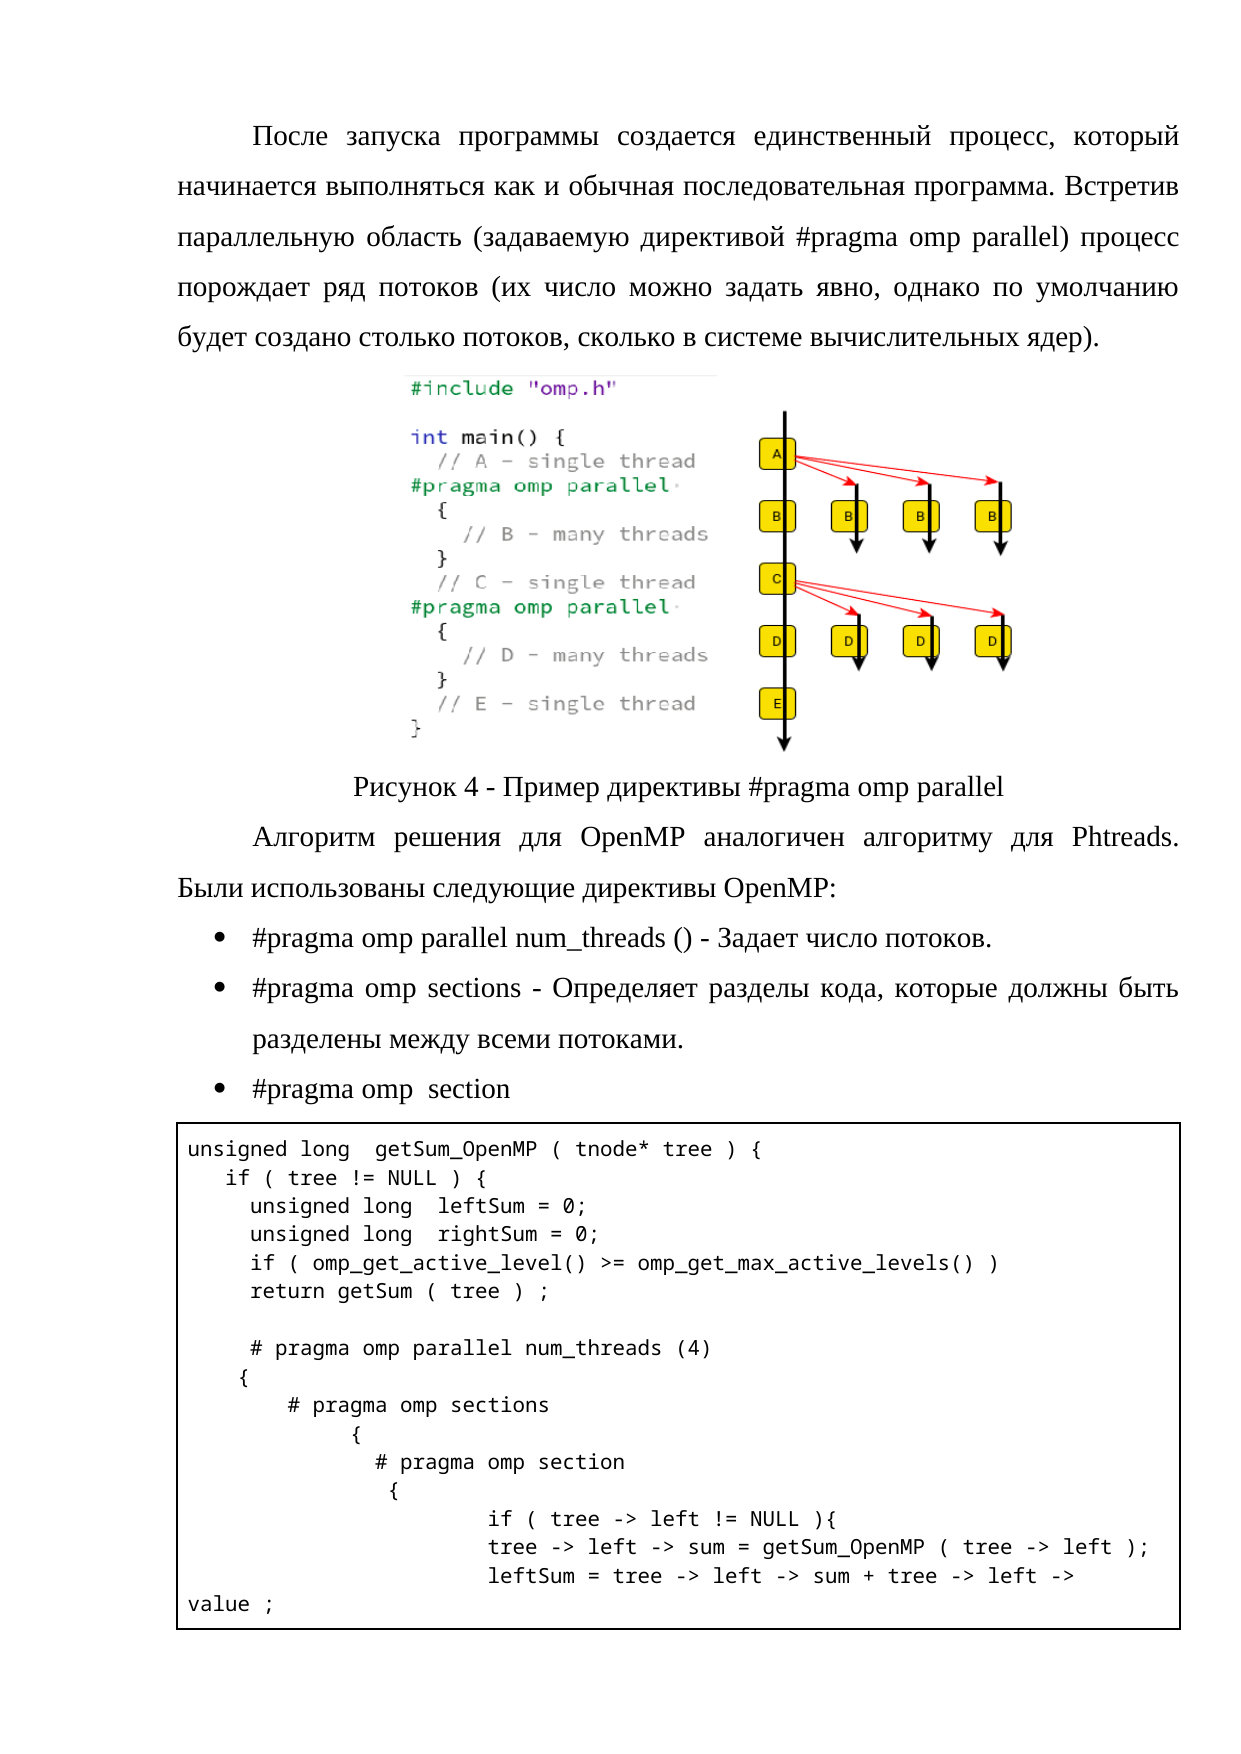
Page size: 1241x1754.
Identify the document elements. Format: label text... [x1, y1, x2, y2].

list #pragma omp parallel num_threads () - Задает число потоков. [214, 920, 1180, 954]
list #pragma omp sections - Определяет разделы кода, которые должны быть разделены между всеми потоками. [214, 971, 1180, 1054]
table_header unsigned long getSum_OpenMP ( tnode* tree ) { if ( tree != NULL ) { unsigned long leftSum = 0; unsigned long rightSum = 0; if ( omp_get_active_level() >= omp_get_max_active_levels() ) return getSum ( tree ) ; # pragma omp parallel num_threads (4) { # pragma omp sections { # pragma omp section { if ( tree -> left != NULL ){ tree -> left -> sum = getSum_OpenMP ( tree -> left ); leftSum = tree -> left -> sum + tree -> left -> value ; [178, 1124, 1179, 1628]
list #pragma omp section [214, 1071, 1180, 1105]
text После запуска программы создается единственный процесс, который начинается выполняться как и обычная последовательная программа. Встретив параллельную область (задаваемую директивой #pragma omp parallel) процесс порождает ряд потоков (их число можно задать явно, однако по умолчанию будет создано столько потоков, сколько в системе вычислительных ядер). [177, 118, 1180, 353]
text Рисунок 4 - Пример директивы #pragma omp parallel [177, 769, 1180, 803]
picture [383, 369, 1049, 753]
text Алгоритм решения для OpenMP аналогичен алгоритму для Phtreads. Были использованы следующие директивы OpenMP: [177, 819, 1180, 903]
